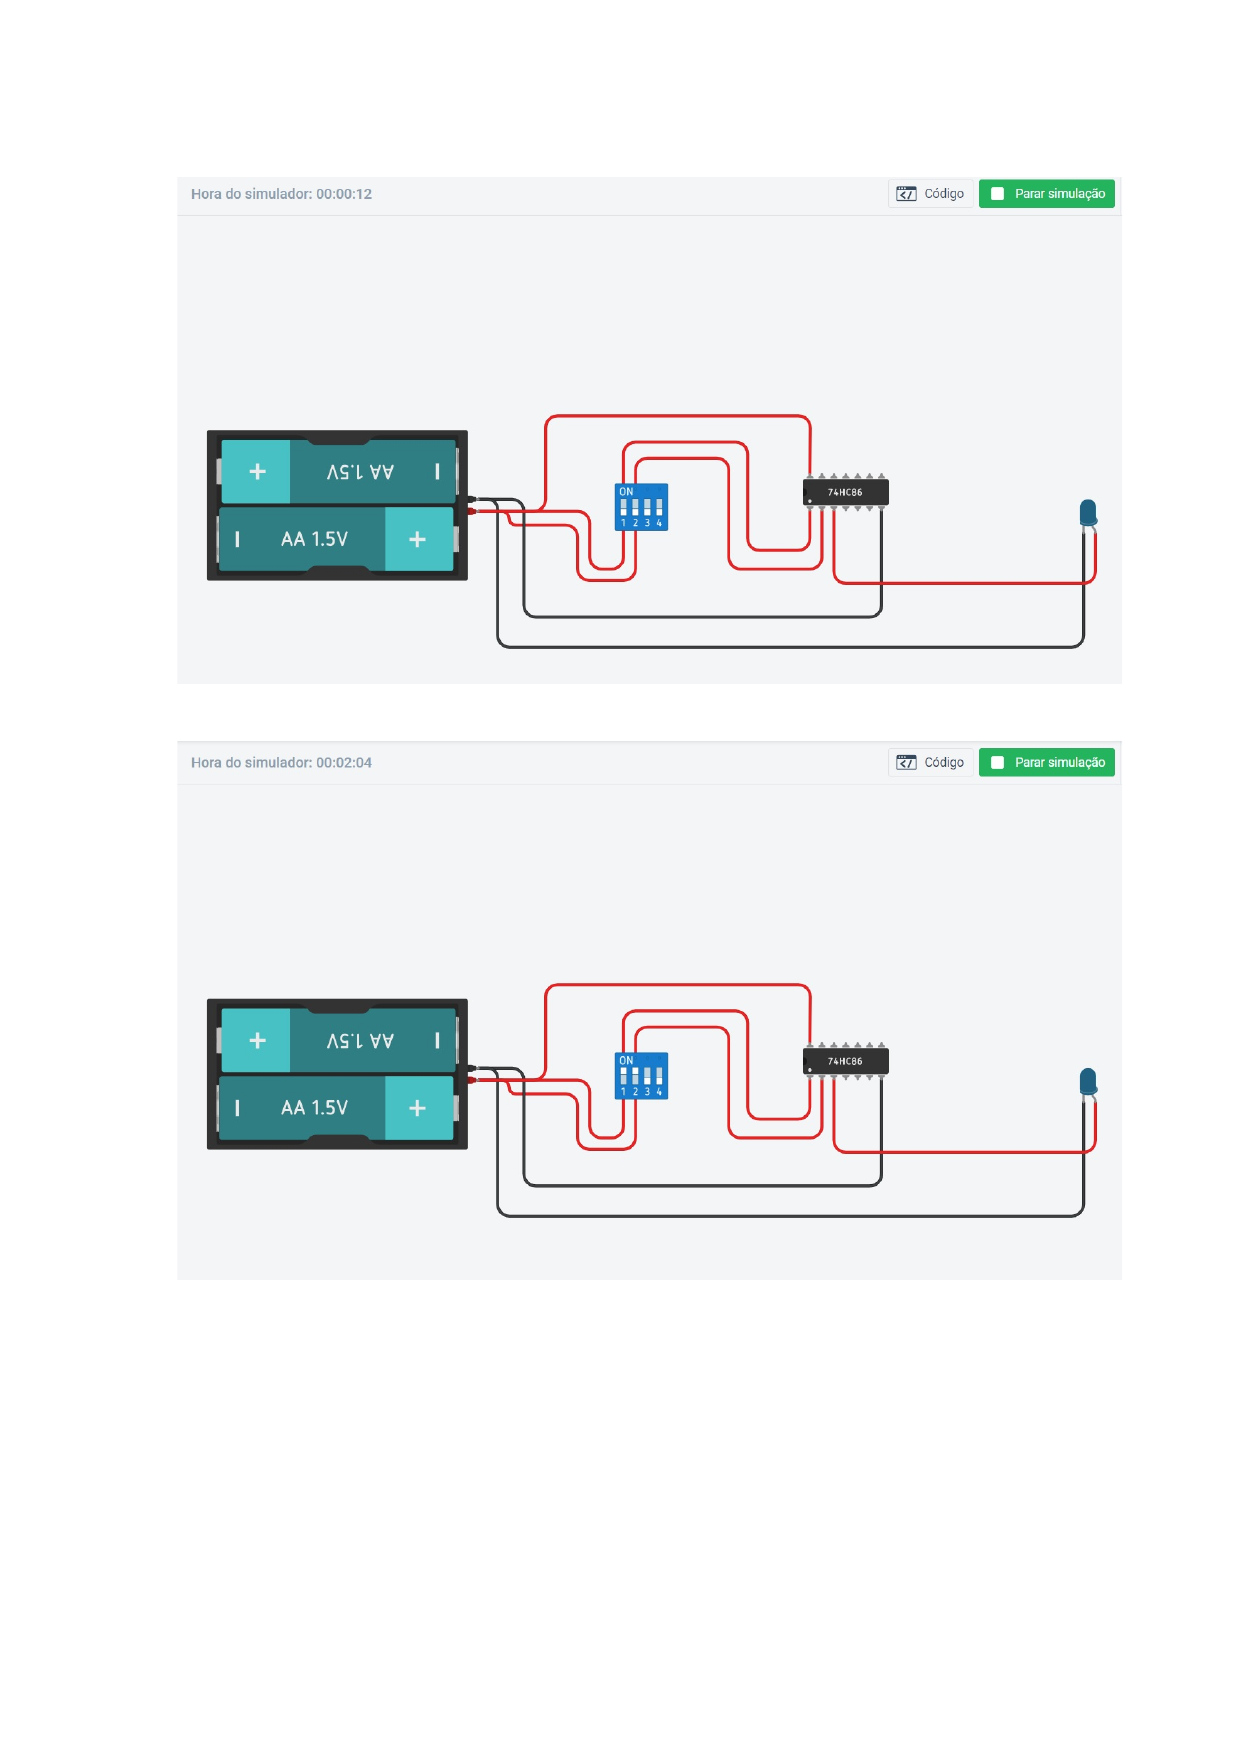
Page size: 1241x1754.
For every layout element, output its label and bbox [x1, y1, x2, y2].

picture [177, 177, 1123, 684]
picture [177, 740, 1123, 1280]
